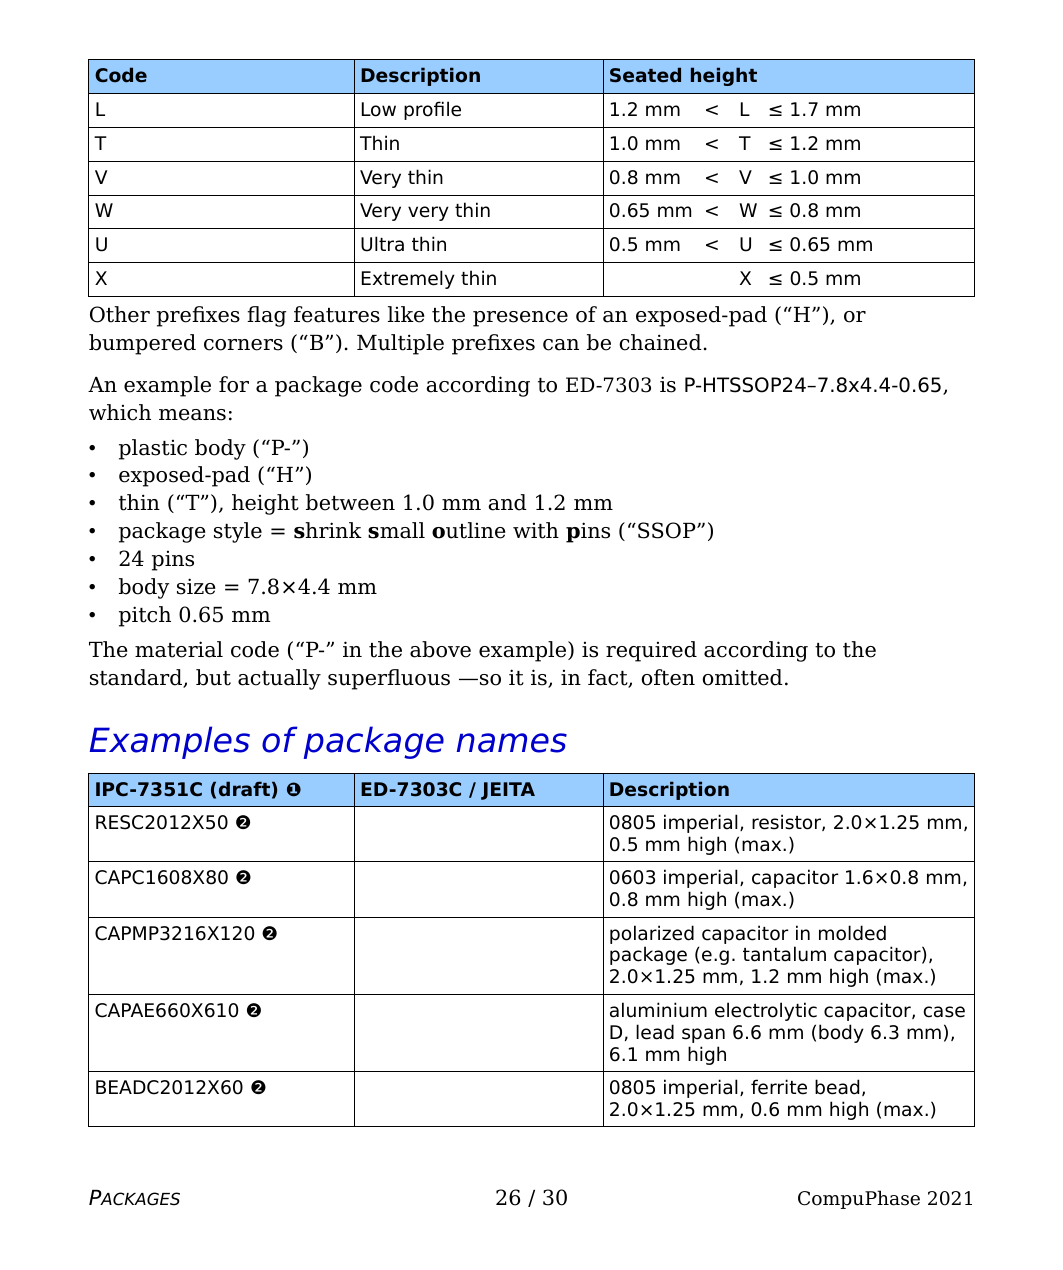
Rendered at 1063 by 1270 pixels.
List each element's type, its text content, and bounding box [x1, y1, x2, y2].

text Other prefixes flag features like the presence of an exposed-pad (“H”), or bumpered corners (“B”). Multiple prefixes can be chained. [88, 303, 974, 355]
table_cell BEADC2012X60 ❷ [89, 1072, 354, 1126]
table_header Description [604, 774, 974, 806]
table_cell W [89, 196, 354, 228]
table_cell Ultra thin [355, 229, 603, 262]
table_header Seated height [604, 60, 974, 93]
list 24 pins [88, 547, 974, 572]
table_cell aluminium electrolytic capacitor, case D, lead span 6.6 mm (body 6.3 mm), 6.1 mm high [604, 995, 974, 1071]
table_cell 1.2 mm < L ≤ 1.7 mm [604, 94, 974, 127]
table_cell 0.5 mm < U ≤ 0.65 mm [604, 229, 974, 262]
table_cell U [89, 229, 354, 262]
table_cell Thin [355, 128, 603, 161]
table_header IPC-7351C (draft) ❶ [89, 774, 354, 806]
table_cell [355, 1072, 603, 1126]
table_header ED-7303C / JEITA [355, 774, 603, 806]
table_cell [355, 862, 603, 917]
table_cell [355, 995, 603, 1071]
list body size = 7.8×4.4 mm [88, 575, 974, 599]
list pitch 0.65 mm [88, 603, 974, 627]
table_cell Very very thin [355, 196, 603, 228]
table_cell 0.65 mm < W ≤ 0.8 mm [604, 196, 974, 228]
table_cell 1.0 mm < T ≤ 1.2 mm [604, 128, 974, 161]
subtitle Examples of package names [88, 721, 974, 760]
table_cell CAPC1608X80 ❷ [89, 862, 354, 917]
table_cell CAPMP3216X120 ❷ [89, 918, 354, 994]
table_cell [355, 807, 603, 861]
list package style = shrink small outline with pins (“SSOP”) [88, 519, 974, 544]
table_cell X ≤ 0.5 mm [604, 263, 974, 296]
table_cell [355, 918, 603, 994]
table_cell V [89, 162, 354, 194]
table_cell polarized capacitor in molded package (e.g. tantalum capacitor), 2.0×1.25 mm, 1.2 mm high (max.) [604, 918, 974, 994]
table_cell 0805 imperial, ferrite bead, 2.0×1.25 mm, 0.6 mm high (max.) [604, 1072, 974, 1126]
table_cell Very thin [355, 162, 603, 194]
list thin (“T”), height between 1.0 mm and 1.2 mm [88, 491, 974, 516]
table_cell CAPAE660X610 ❷ [89, 995, 354, 1071]
list exposed-pad (“H”) [88, 463, 974, 488]
table_cell T [89, 128, 354, 161]
table_cell Low profile [355, 94, 603, 127]
list The material code (“P-” in the above example) is required according to the standard, but actually superfluous —so it is, in fact, often omitted. [88, 638, 974, 690]
table_cell X [89, 263, 354, 296]
table_cell 0805 imperial, resistor, 2.0×1.25 mm, 0.5 mm high (max.) [604, 807, 974, 861]
table_cell 0.8 mm < V ≤ 1.0 mm [604, 162, 974, 194]
table_cell L [89, 94, 354, 127]
list plastic body (“P-”) [88, 436, 974, 460]
table_cell RESC2012X50 ❷ [89, 807, 354, 861]
table_header Description [355, 60, 603, 93]
table_header Code [89, 60, 354, 93]
table_cell 0603 imperial, capacitor 1.6×0.8 mm, 0.8 mm high (max.) [604, 862, 974, 917]
table_cell Extremely thin [355, 263, 603, 296]
text An example for a package code according to ED-7303 is P-HTSSOP24–7.8x4.4-0.65, which means: [88, 373, 974, 425]
